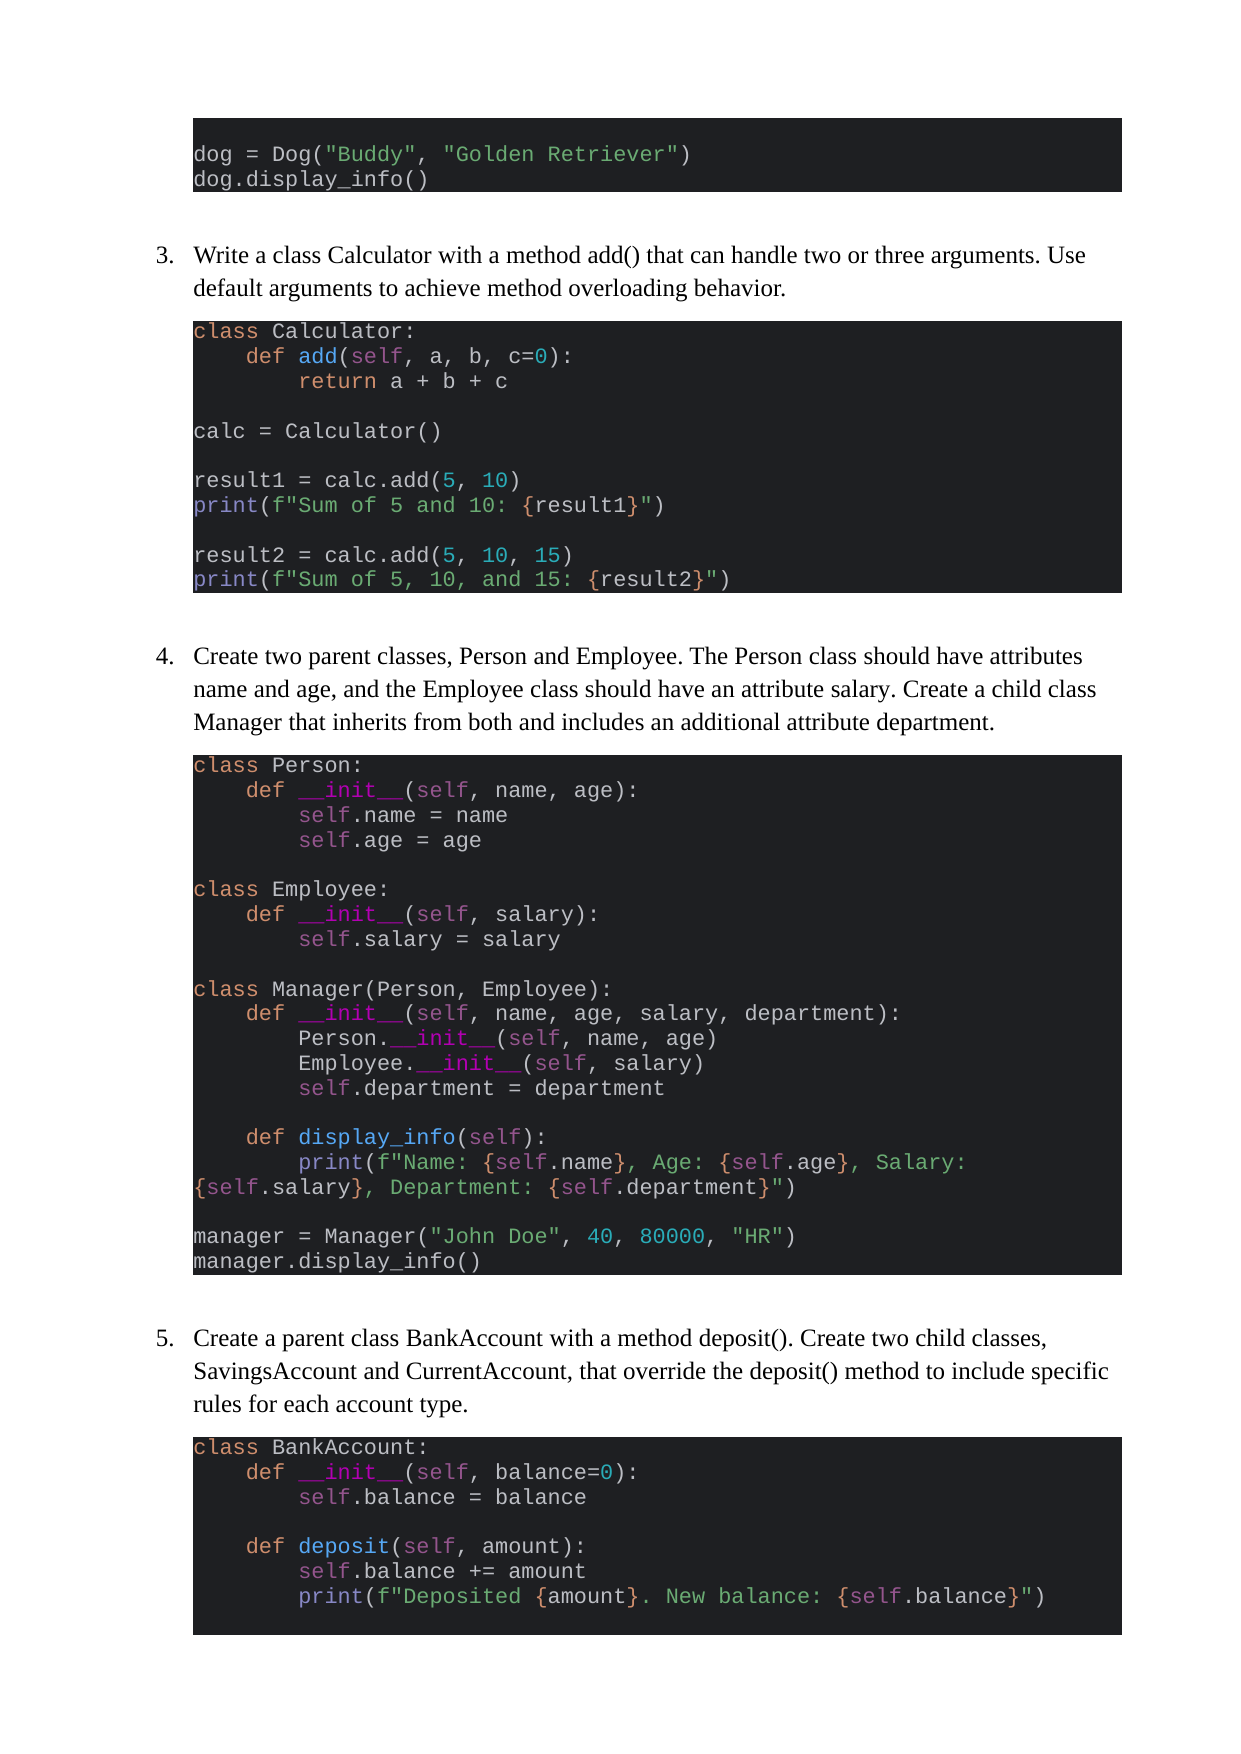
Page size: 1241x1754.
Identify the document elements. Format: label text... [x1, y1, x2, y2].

list class Calculator: def add(self, a, b, c=0): return a + b + c calc = Calculator() result1 = calc.add(5, 10) print(f"Sum of 5 and 10: {result1}") result2 = calc.add(5, 10, 15) print(f"Sum of 5, 10, and 15: {result2}") [193, 321, 1122, 593]
list class BankAccount: def __init__(self, balance=0): self.balance = balance def deposit(self, amount): self.balance += amount print(f"Deposited {amount}. New balance: {self.balance}") [193, 1437, 1122, 1635]
list Write a class Calculator with a method add() that can handle two or three arguments. Use default arguments to achieve method overloading behavior. [156, 240, 1122, 302]
list Create a parent class BankAccount with a method deposit(). Create two child classes, SavingsAccount and CurrentAccount, that override the deposit() method to include specific rules for each account type. [156, 1323, 1122, 1418]
list Create two parent classes, Person and Employee. The Person class should have attributes name and age, and the Employee class should have an attribute salary. Create a child class Manager that inherits from both and includes an additional attribute department. [156, 641, 1122, 736]
list dog = Dog("Buddy", "Golden Retriever") dog.display_info() [193, 118, 1122, 192]
list class Person: def __init__(self, name, age): self.name = name self.age = age class Employee: def __init__(self, salary): self.salary = salary class Manager(Person, Employee): def __init__(self, name, age, salary, department): Person.__init__(self, name, age) Employee.__init__(self, salary) self.department = department def display_info(self): print(f"Name: {self.name}, Age: {self.age}, Salary: {self.salary}, Department: {self.department}") manager = Manager("John Doe", 40, 80000, "HR") manager.display_info() [193, 755, 1122, 1275]
